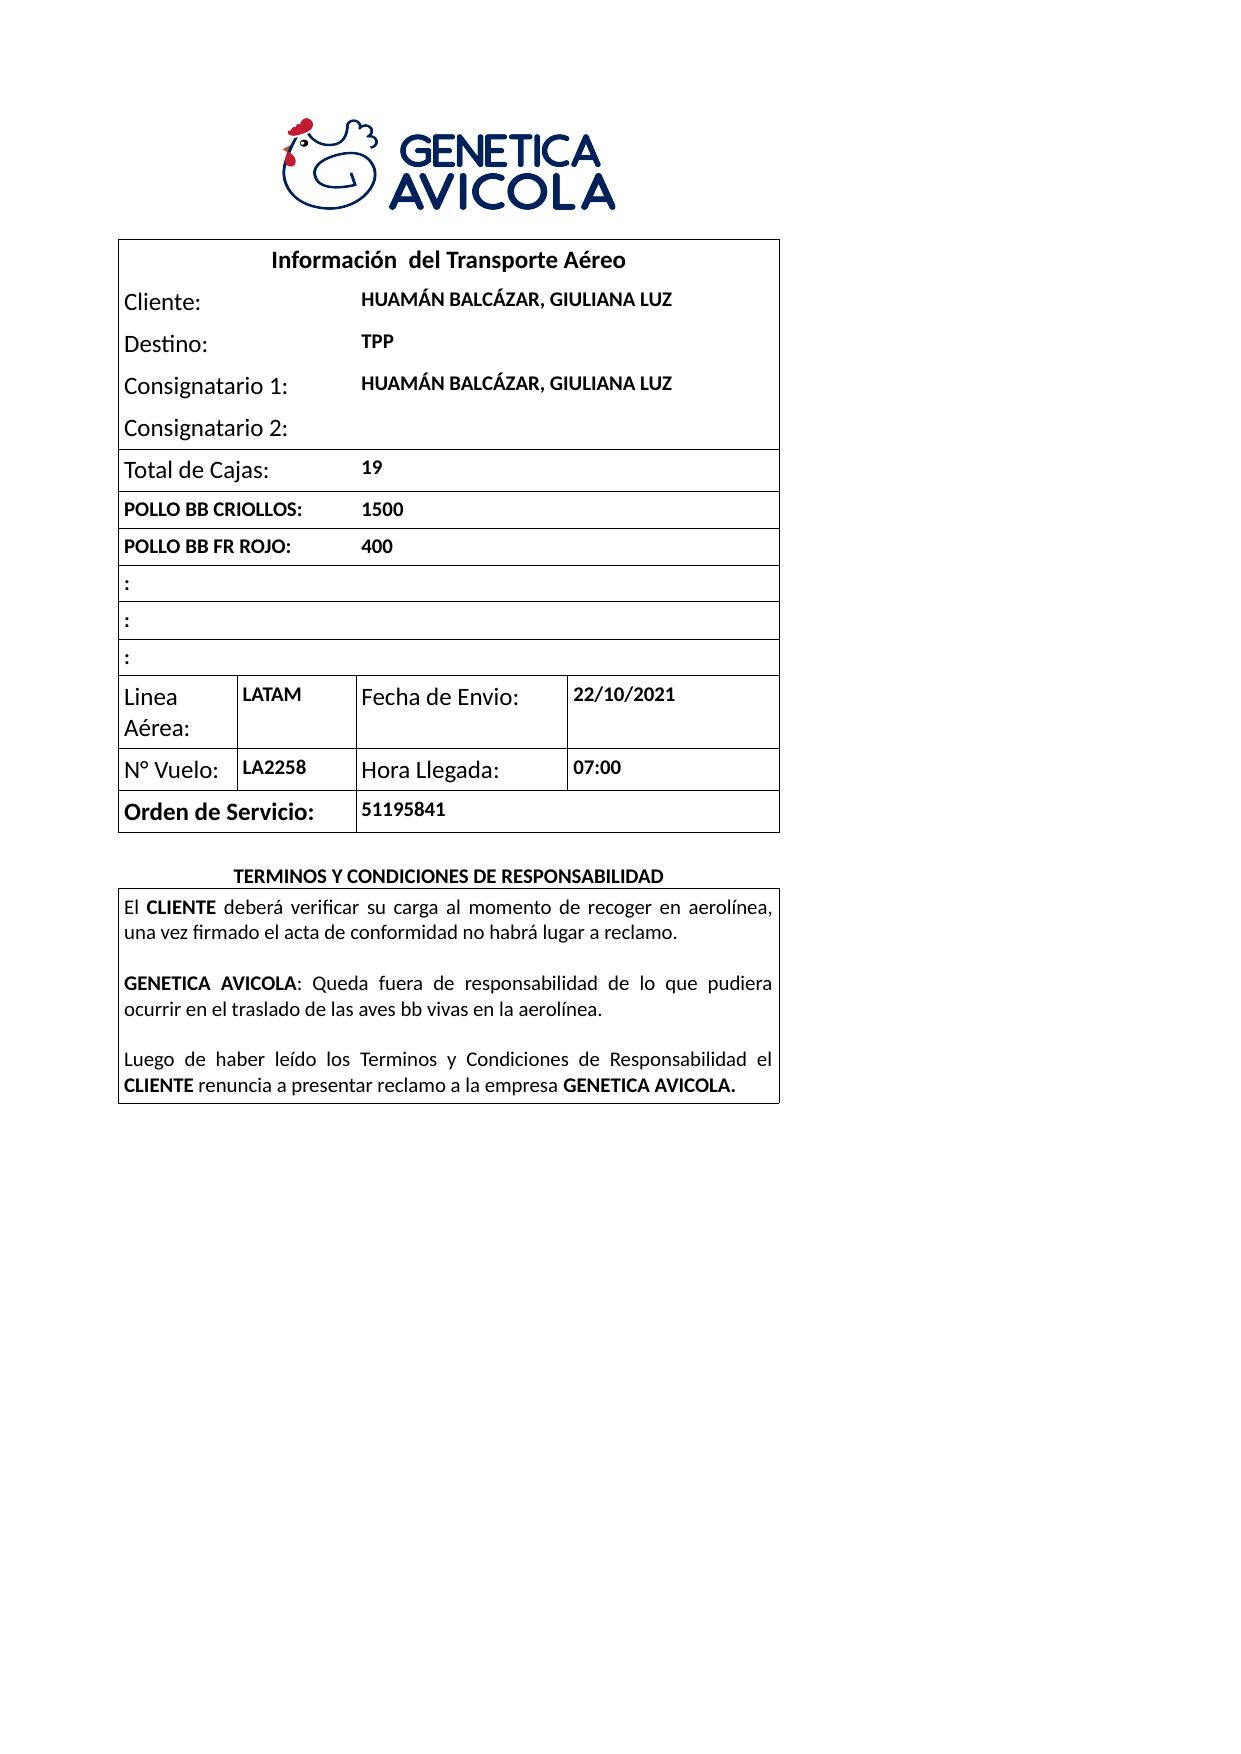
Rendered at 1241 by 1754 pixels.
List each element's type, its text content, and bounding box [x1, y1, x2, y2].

table_cell N° Vuelo: [119, 749, 237, 790]
table_cell Total de Cajas: [119, 450, 356, 491]
table_cell : [119, 566, 356, 601]
table_cell Hora Llegada: [357, 749, 567, 790]
table_cell TPP [356, 323, 779, 364]
table_cell : [119, 640, 356, 675]
table_cell Cliente: [119, 281, 356, 322]
table_cell POLLO BB CRIOLLOS: [119, 492, 356, 527]
table_cell 400 [356, 529, 779, 564]
table_cell 07:00 [568, 749, 779, 790]
table_cell 19 [356, 450, 779, 491]
table_cell [356, 566, 779, 601]
table_cell HUAMÁN BALCÁZAR, GIULIANA LUZ [356, 365, 779, 406]
table_cell Destino: [119, 323, 356, 364]
table_cell Fecha de Envio: [357, 676, 567, 748]
table_cell 1500 [356, 492, 779, 527]
table_cell POLLO BB FR ROJO: [119, 529, 356, 564]
table_header Información del Transporte Aéreo [119, 240, 779, 281]
table_cell Linea Aérea: [119, 676, 237, 748]
table_cell Consignatario 2: [119, 406, 356, 448]
table_cell [356, 640, 779, 675]
table_cell 51195841 [357, 791, 779, 832]
table_cell [356, 602, 779, 638]
table_cell 22/10/2021 [568, 676, 779, 748]
table_cell LATAM [238, 676, 356, 748]
table_cell : [119, 602, 356, 638]
table_cell TERMINOS Y CONDICIONES DE RESPONSABILIDAD [118, 833, 779, 888]
table_cell [356, 406, 779, 448]
picture [282, 118, 616, 210]
table_cell Orden de Servicio: [119, 791, 356, 832]
table_cell Consignatario 1: [119, 365, 356, 406]
table_cell HUAMÁN BALCÁZAR, GIULIANA LUZ [356, 281, 779, 322]
table_cell LA2258 [238, 749, 356, 790]
table_cell El CLIENTE deberá verificar su carga al momento de recoger en aerolínea, una vez firmado el acta de conformidad no habrá lugar a reclamo. GENETICA AVICOLA: Queda fuera de responsabilidad de lo que pudiera ocurrir en el traslado de las aves bb vivas en la aerolínea. Luego de haber leído los Terminos y Condiciones de Responsabilidad el CLIENTE renuncia a presentar reclamo a la empresa GENETICA AVICOLA. [119, 889, 779, 1103]
